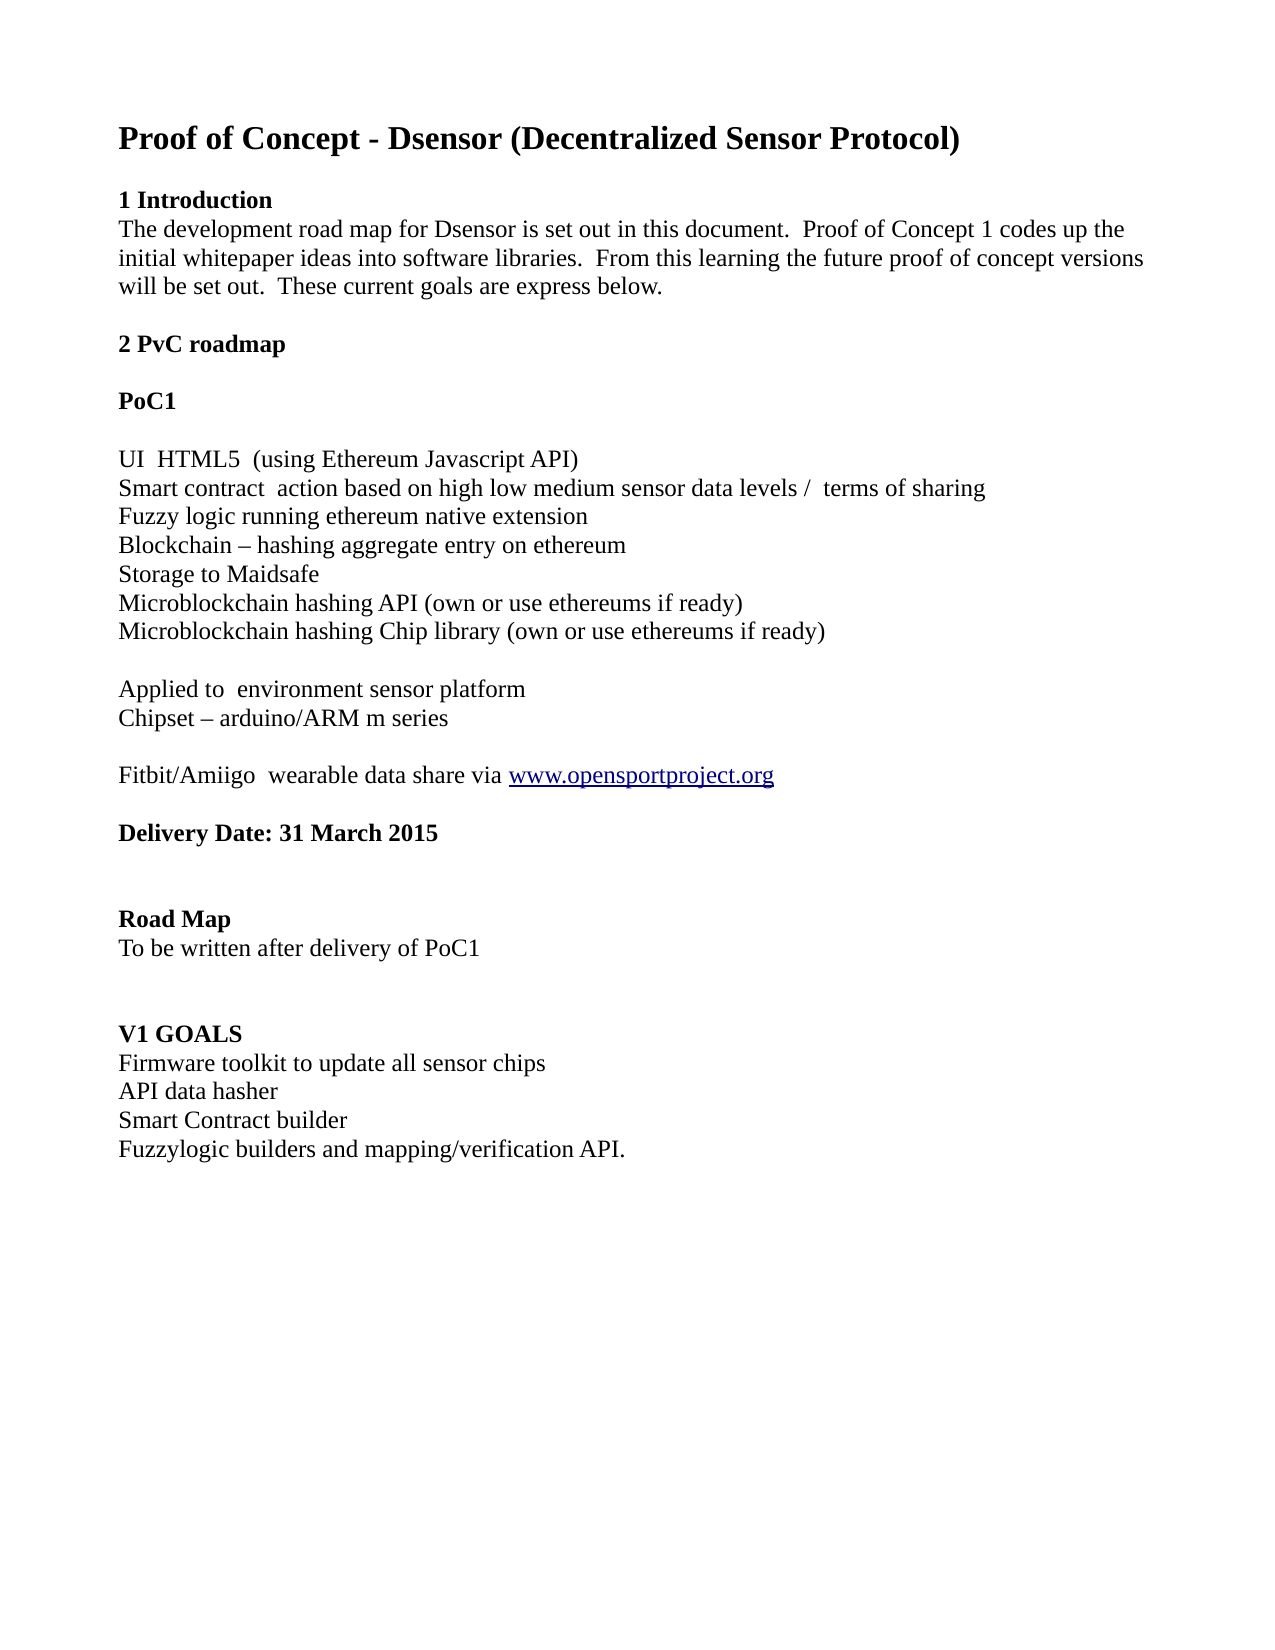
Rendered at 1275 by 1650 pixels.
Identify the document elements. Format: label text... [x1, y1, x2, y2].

text Chipset – arduino/ARM m series [118, 703, 1157, 731]
text 2 PvC roadmap [118, 329, 1157, 358]
text Applied to environment sensor platform [118, 674, 1157, 703]
text UI HTML5 (using Ethereum Javascript API) [118, 444, 1157, 473]
text Microblockchain hashing Chip library (own or use ethereums if ready) [118, 616, 1157, 645]
text Smart Contract builder [118, 1105, 1157, 1134]
text To be written after delivery of PoC1 [118, 933, 1157, 961]
text API data hasher [118, 1076, 1157, 1105]
text The development road map for Dsensor is set out in this document. Proof of Concept 1 codes up the initial whitepaper ideas into software libraries. From this learning the future proof of concept versions will be set out. These current goals are express below. [118, 214, 1157, 300]
text V1 GOALS [118, 1019, 1157, 1048]
text Delivery Date: 31 March 2015 [118, 818, 1157, 846]
text Blockchain – hashing aggregate entry on ethereum [118, 530, 1157, 559]
text Smart contract action based on high low medium sensor data levels / terms of sharing [118, 473, 1157, 501]
text Microblockchain hashing API (own or use ethereums if ready) [118, 588, 1157, 616]
text 1 Introduction [118, 185, 1157, 214]
text Firmware toolkit to update all sensor chips [118, 1048, 1157, 1076]
text Proof of Concept - Dsensor (Decentralized Sensor Protocol) [118, 118, 1157, 156]
text Fuzzy logic running ethereum native extension [118, 501, 1157, 530]
text Storage to Maidsafe [118, 559, 1157, 588]
text Road Map [118, 904, 1157, 933]
text PoC1 [118, 386, 1157, 415]
text Fuzzylogic builders and mapping/verification API. [118, 1134, 1157, 1163]
text Fitbit/Amiigo wearable data share via www.opensportproject.org [118, 760, 1157, 789]
